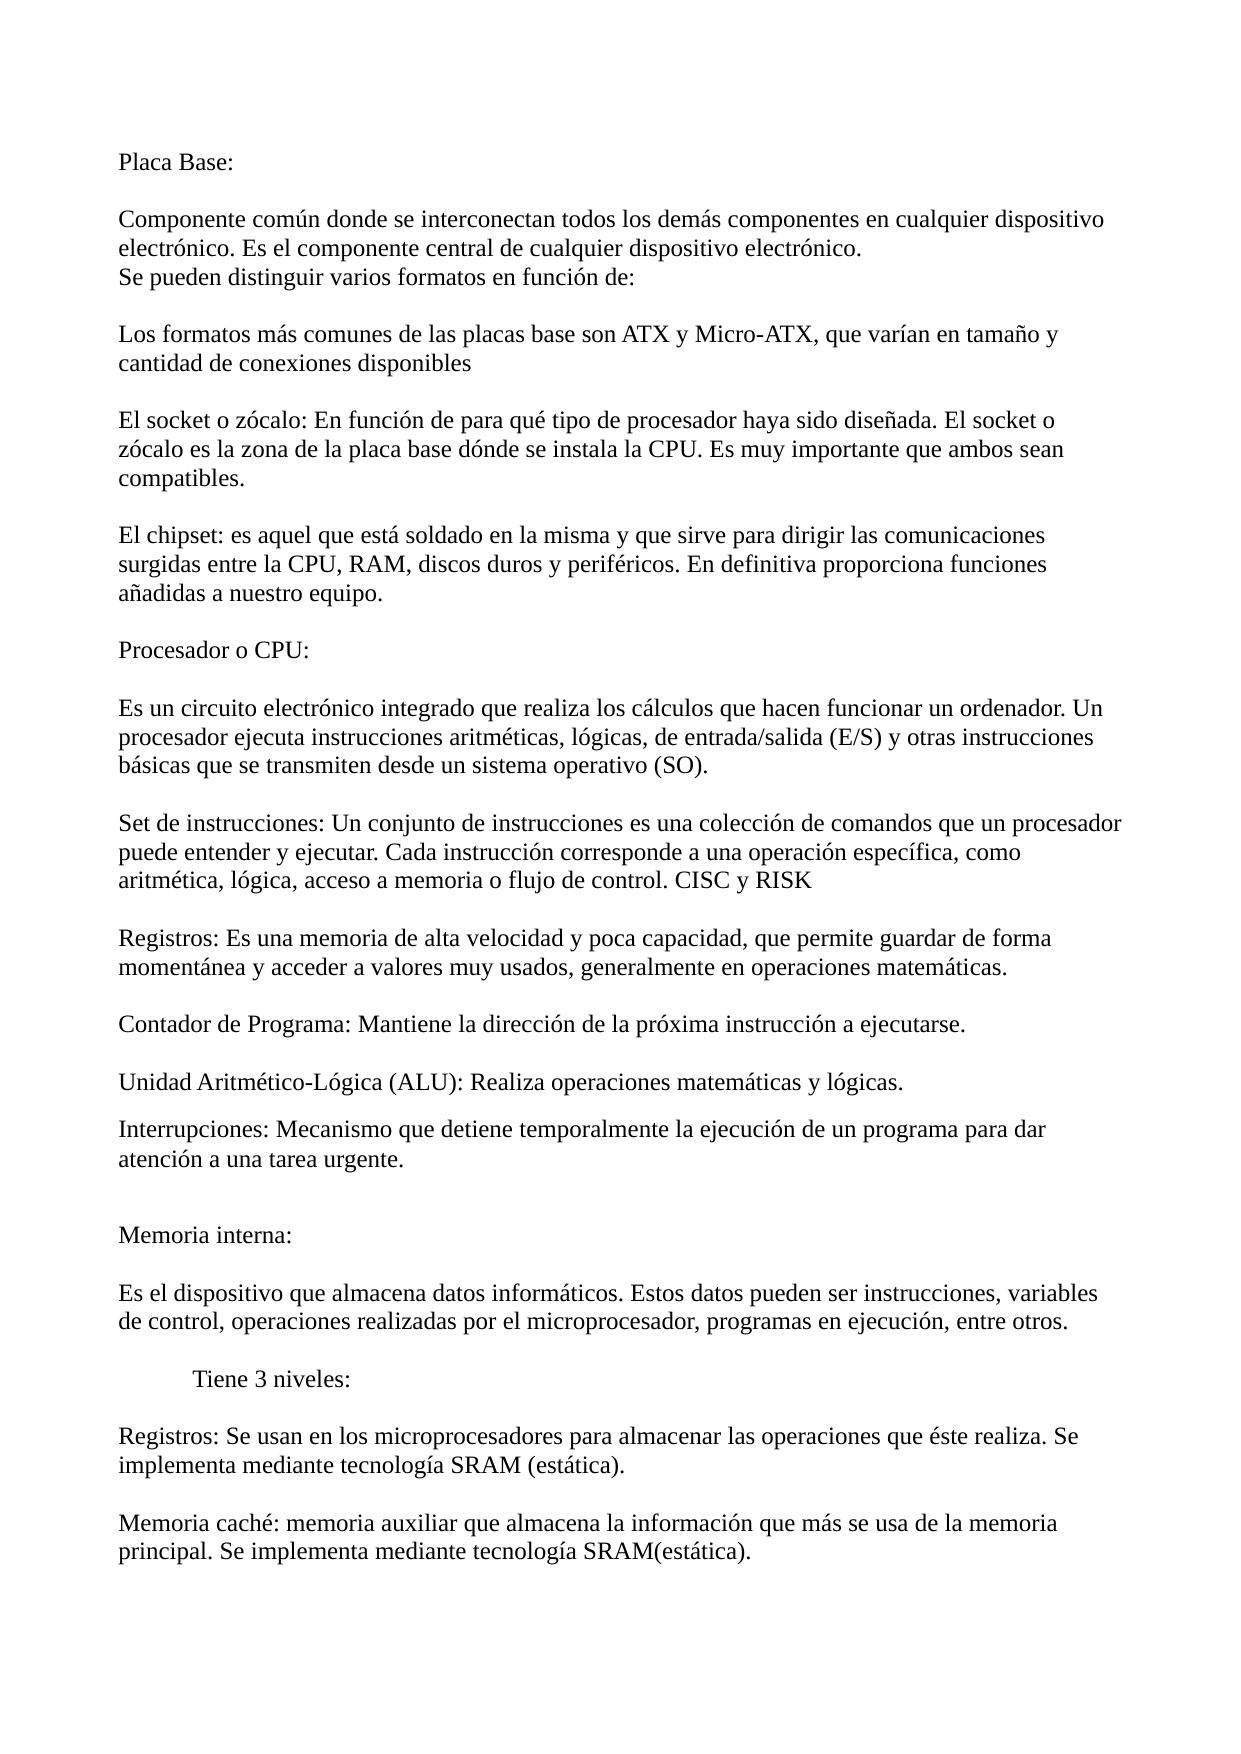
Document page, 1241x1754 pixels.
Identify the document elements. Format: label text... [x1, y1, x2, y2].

text Registros: Es una memoria de alta velocidad y poca capacidad, que permite guardar de forma momentánea y acceder a valores muy usados, generalmente en operaciones matemáticas. [118, 923, 1122, 981]
text Contador de Programa: Mantiene la dirección de la próxima instrucción a ejecutarse. [118, 1009, 1122, 1038]
text Memoria interna: [118, 1220, 1122, 1249]
text El socket o zócalo: En función de para qué tipo de procesador haya sido diseñada. El socket o zócalo es la zona de la placa base dónde se instala la CPU. Es muy importante que ambos sean compatibles. [118, 406, 1122, 492]
text Unidad Aritmético-Lógica (ALU): Realiza operaciones matemáticas y lógicas. [118, 1067, 1122, 1096]
text Los formatos más comunes de las placas base son ATX y Micro-ATX, que varían en tamaño y cantidad de conexiones disponibles [118, 319, 1122, 377]
text Registros: Se usan en los microprocesadores para almacenar las operaciones que éste realiza. Se implementa mediante tecnología SRAM (estática). [118, 1421, 1122, 1479]
text Procesador o CPU: [118, 636, 1122, 664]
text El chipset: es aquel que está soldado en la misma y que sirve para dirigir las comunicaciones surgidas entre la CPU, RAM, discos duros y periféricos. En definitiva proporciona funciones añadidas a nuestro equipo. [118, 521, 1122, 607]
text Placa Base: [118, 147, 1122, 176]
text Es el dispositivo que almacena datos informáticos. Estos datos pueden ser instrucciones, variables de control, operaciones realizadas por el microprocesador, programas en ejecución, entre otros. [118, 1278, 1122, 1335]
text Interrupciones: Mecanismo que detiene temporalmente la ejecución de un programa para dar atención a una tarea urgente. [118, 1114, 1122, 1173]
text Se pueden distinguir varios formatos en función de: [118, 262, 1122, 291]
text Tiene 3 niveles: [118, 1364, 1122, 1393]
text Set de instrucciones: Un conjunto de instrucciones es una colección de comandos que un procesador puede entender y ejecutar. Cada instrucción corresponde a una operación específica, como aritmética, lógica, acceso a memoria o flujo de control. CISC y RISK [118, 808, 1122, 894]
text Componente común donde se interconectan todos los demás componentes en cualquier dispositivo electrónico. Es el componente central de cualquier dispositivo electrónico. [118, 204, 1122, 262]
text Es un circuito electrónico integrado que realiza los cálculos que hacen funcionar un ordenador. Un procesador ejecuta instrucciones aritméticas, lógicas, de entrada/salida (E/S) y otras instrucciones básicas que se transmiten desde un sistema operativo (SO). [118, 693, 1122, 779]
text Memoria caché: memoria auxiliar que almacena la información que más se usa de la memoria principal. Se implementa mediante tecnología SRAM(estática). [118, 1508, 1122, 1565]
